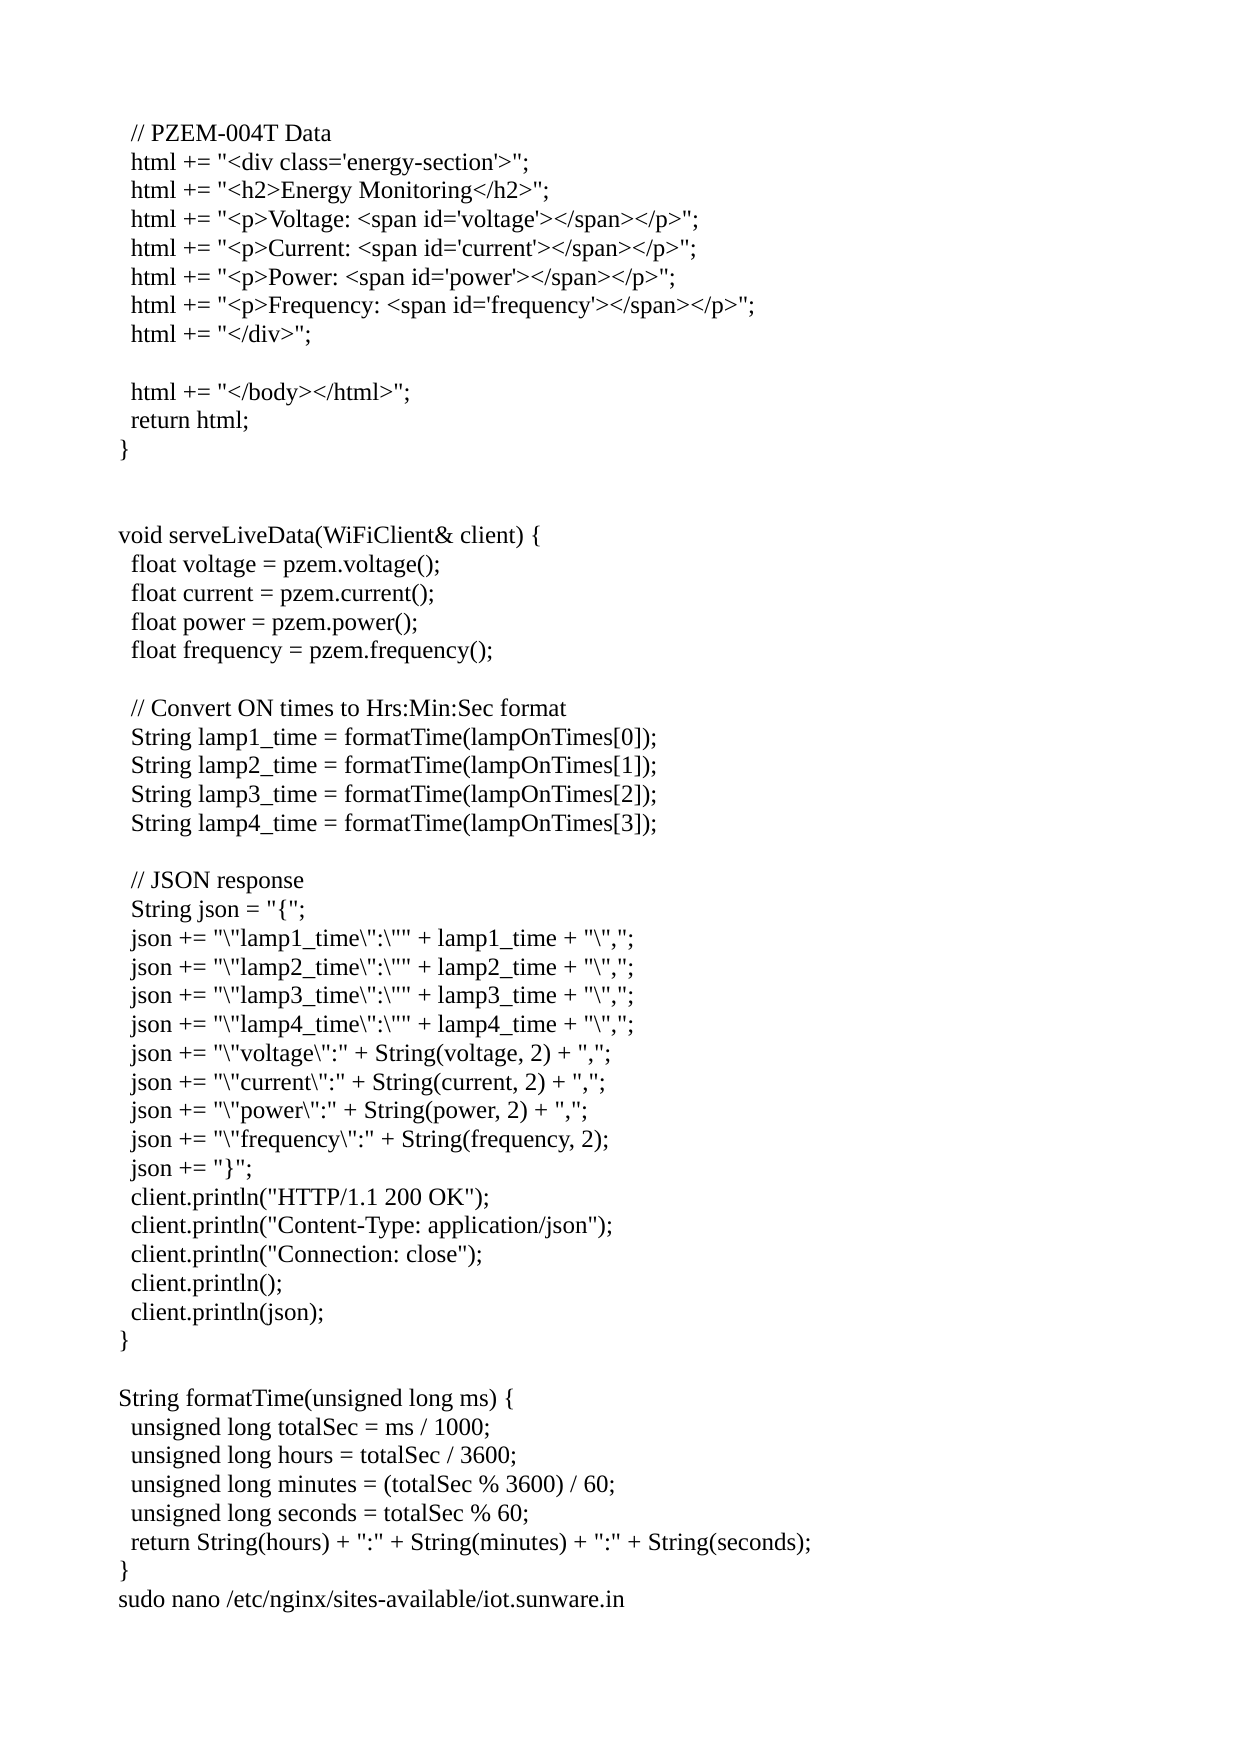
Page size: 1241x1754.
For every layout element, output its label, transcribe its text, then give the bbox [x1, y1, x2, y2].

text client.println("Connection: close"); [118, 1239, 1122, 1268]
text unsigned long seconds = totalSec % 60; [118, 1498, 1122, 1527]
text json += "\"lamp2_time\":\"" + lamp2_time + "\","; [118, 952, 1122, 981]
text html += "<p>Voltage: <span id='voltage'></span></p>"; [118, 204, 1122, 233]
text float current = pzem.current(); [118, 578, 1122, 607]
text float voltage = pzem.voltage(); [118, 549, 1122, 578]
text // JSON response [118, 866, 1122, 894]
text html += "<p>Current: <span id='current'></span></p>"; [118, 233, 1122, 262]
text html += "<div class='energy-section'>"; [118, 147, 1122, 176]
text html += "<h2>Energy Monitoring</h2>"; [118, 176, 1122, 204]
text // Convert ON times to Hrs:Min:Sec format [118, 693, 1122, 722]
text json += "\"lamp4_time\":\"" + lamp4_time + "\","; [118, 1009, 1122, 1038]
text json += "\"lamp3_time\":\"" + lamp3_time + "\","; [118, 981, 1122, 1009]
text html += "<p>Power: <span id='power'></span></p>"; [118, 262, 1122, 291]
text json += "\"power\":" + String(power, 2) + ","; [118, 1096, 1122, 1124]
text unsigned long minutes = (totalSec % 3600) / 60; [118, 1469, 1122, 1498]
text unsigned long hours = totalSec / 3600; [118, 1441, 1122, 1469]
text float frequency = pzem.frequency(); [118, 636, 1122, 664]
text return String(hours) + ":" + String(minutes) + ":" + String(seconds); [118, 1527, 1122, 1556]
text json += "\"current\":" + String(current, 2) + ","; [118, 1067, 1122, 1096]
text } [118, 434, 1122, 463]
text json += "\"voltage\":" + String(voltage, 2) + ","; [118, 1038, 1122, 1067]
text client.println("Content-Type: application/json"); [118, 1211, 1122, 1239]
text client.println(json); [118, 1297, 1122, 1326]
text json += "\"frequency\":" + String(frequency, 2); [118, 1124, 1122, 1153]
text String json = "{"; [118, 894, 1122, 923]
text client.println("HTTP/1.1 200 OK"); [118, 1182, 1122, 1211]
text } [118, 1556, 1122, 1584]
text String lamp3_time = formatTime(lampOnTimes[2]); [118, 779, 1122, 808]
text String lamp4_time = formatTime(lampOnTimes[3]); [118, 808, 1122, 837]
text String formatTime(unsigned long ms) { [118, 1383, 1122, 1412]
text } [118, 1326, 1122, 1354]
text void serveLiveData(WiFiClient& client) { [118, 521, 1122, 549]
text sudo nano /etc/nginx/sites-available/iot.sunware.in [118, 1584, 1122, 1613]
text json += "\"lamp1_time\":\"" + lamp1_time + "\","; [118, 923, 1122, 952]
text unsigned long totalSec = ms / 1000; [118, 1412, 1122, 1441]
text html += "<p>Frequency: <span id='frequency'></span></p>"; [118, 291, 1122, 319]
text html += "</div>"; [118, 319, 1122, 348]
text float power = pzem.power(); [118, 607, 1122, 636]
text String lamp2_time = formatTime(lampOnTimes[1]); [118, 751, 1122, 779]
text // PZEM-004T Data [118, 118, 1122, 147]
text client.println(); [118, 1268, 1122, 1297]
text html += "</body></html>"; [118, 377, 1122, 406]
text return html; [118, 406, 1122, 434]
text json += "}"; [118, 1153, 1122, 1182]
text String lamp1_time = formatTime(lampOnTimes[0]); [118, 722, 1122, 751]
